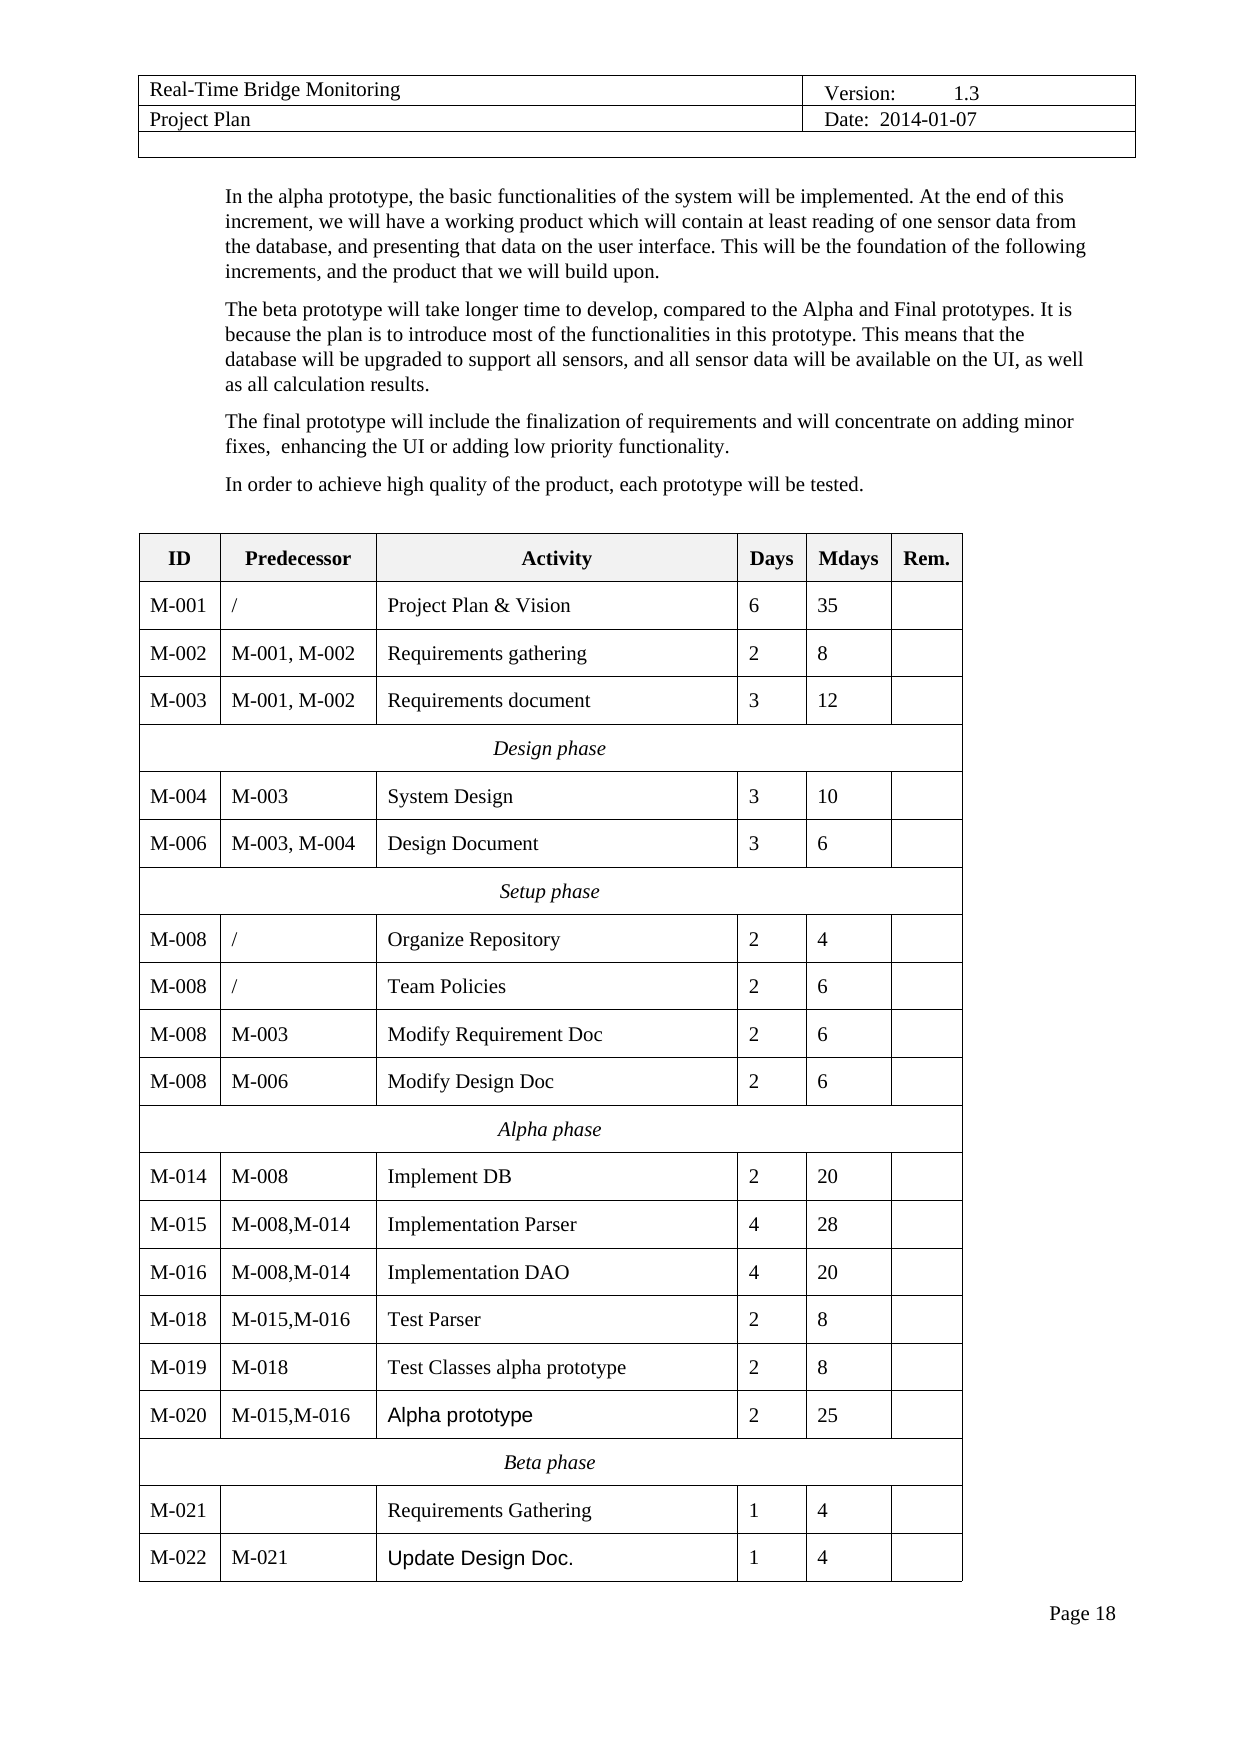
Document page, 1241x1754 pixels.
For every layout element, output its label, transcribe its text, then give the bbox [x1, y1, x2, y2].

table_cell 20 [807, 1153, 891, 1200]
table_cell M-014 [140, 1153, 220, 1200]
table_cell Design phase [140, 725, 962, 771]
table_cell [892, 963, 962, 1009]
table_cell M-018 [221, 1344, 376, 1390]
table_cell 6 [807, 1010, 891, 1057]
table_cell [892, 1058, 962, 1104]
table_cell M-022 [140, 1534, 220, 1581]
table_cell 4 [807, 1486, 891, 1533]
table_cell 4 [738, 1249, 806, 1295]
table_cell Test Classes alpha prototype [377, 1344, 737, 1390]
table_cell [892, 1249, 962, 1295]
table_cell 2 [738, 1344, 806, 1390]
table_cell M-018 [140, 1296, 220, 1343]
table_cell Requirements gathering [377, 630, 737, 676]
table_cell M-003 [140, 677, 220, 724]
table_cell 1 [738, 1486, 806, 1533]
table_cell 8 [807, 630, 891, 676]
table_cell 3 [738, 772, 806, 819]
table_cell [892, 1486, 962, 1533]
table_cell 4 [807, 1534, 891, 1581]
table_cell M-008 [221, 1153, 376, 1200]
table_cell 3 [738, 820, 806, 867]
table_cell Project Plan & Vision [377, 582, 737, 628]
table_header Mdays [807, 534, 891, 581]
table_cell [892, 677, 962, 724]
table_cell 2 [738, 1010, 806, 1057]
table_cell 10 [807, 772, 891, 819]
text In order to achieve high quality of the product, each prototype will be tested. [225, 471, 1090, 496]
table_cell M-015,M-016 [221, 1391, 376, 1438]
table_cell System Design [377, 772, 737, 819]
table_cell M-019 [140, 1344, 220, 1390]
table_cell M-006 [221, 1058, 376, 1104]
table_cell 8 [807, 1344, 891, 1390]
table_header Predecessor [221, 534, 376, 581]
table_cell 4 [738, 1201, 806, 1247]
text The beta prototype will take longer time to develop, compared to the Alpha and Final prototypes. It is because the plan is to introduce most of the functionalities in this prototype. This means that the database will be upgraded to support all sensors, and all sensor data will be available on the UI, as well as all calculation results. [225, 296, 1090, 396]
table_cell / [221, 915, 376, 962]
table_cell M-003, M-004 [221, 820, 376, 867]
table_cell Design Document [377, 820, 737, 867]
table_cell M-001, M-002 [221, 630, 376, 676]
table_cell M-008 [140, 963, 220, 1009]
table_cell Test Parser [377, 1296, 737, 1343]
table_cell 6 [738, 582, 806, 628]
table_cell Team Policies [377, 963, 737, 1009]
table_cell 6 [807, 1058, 891, 1104]
table_cell M-016 [140, 1249, 220, 1295]
table_cell M-015 [140, 1201, 220, 1247]
table_cell M-008 [140, 1058, 220, 1104]
table_cell M-015,M-016 [221, 1296, 376, 1343]
table_cell 2 [738, 630, 806, 676]
table_cell M-021 [140, 1486, 220, 1533]
table_cell Modify Design Doc [377, 1058, 737, 1104]
table_cell M-003 [221, 1010, 376, 1057]
table_cell [892, 772, 962, 819]
table_cell 12 [807, 677, 891, 724]
table_cell M-021 [221, 1534, 376, 1581]
table_header ID [140, 534, 220, 581]
table_cell 2 [738, 1058, 806, 1104]
table_cell Implementation Parser [377, 1201, 737, 1247]
table_cell Setup phase [140, 868, 962, 914]
table_cell 28 [807, 1201, 891, 1247]
table_cell 35 [807, 582, 891, 628]
table_cell / [221, 582, 376, 628]
text The final prototype will include the finalization of requirements and will concentrate on adding minor fixes, enhancing the UI or adding low priority functionality. [225, 408, 1090, 458]
table_cell [892, 1010, 962, 1057]
table_cell M-008,M-014 [221, 1201, 376, 1247]
table_cell 8 [807, 1296, 891, 1343]
table_cell 2 [738, 1296, 806, 1343]
table_cell 4 [807, 915, 891, 962]
table_cell / [221, 963, 376, 1009]
table_cell 25 [807, 1391, 891, 1438]
text In the alpha prototype, the basic functionalities of the system will be implemented. At the end of this increment, we will have a working product which will contain at least reading of one sensor data from the database, and presenting that data on the user interface. This will be the foundation of the following increments, and the product that we will build upon. [225, 183, 1090, 283]
table_cell M-004 [140, 772, 220, 819]
table_cell [221, 1486, 376, 1533]
table_cell 6 [807, 820, 891, 867]
table_cell [892, 915, 962, 962]
table_cell M-003 [221, 772, 376, 819]
table_cell [892, 630, 962, 676]
table_cell M-006 [140, 820, 220, 867]
table_cell [892, 1391, 962, 1438]
table_cell 2 [738, 963, 806, 1009]
table_cell Organize Repository [377, 915, 737, 962]
table_cell Requirements Gathering [377, 1486, 737, 1533]
table_cell M-008,M-014 [221, 1249, 376, 1295]
table_cell M-001, M-002 [221, 677, 376, 724]
table_cell Alpha phase [140, 1106, 962, 1152]
table_cell Requirements document [377, 677, 737, 724]
table_cell 6 [807, 963, 891, 1009]
table_cell M-008 [140, 1010, 220, 1057]
table_cell 3 [738, 677, 806, 724]
table_cell [892, 1296, 962, 1343]
table_cell [892, 582, 962, 628]
table_header Activity [377, 534, 737, 581]
table_cell Implement DB [377, 1153, 737, 1200]
table_cell Alpha prototype [377, 1391, 737, 1438]
table_header Days [738, 534, 806, 581]
table_cell Modify Requirement Doc [377, 1010, 737, 1057]
table_cell 2 [738, 1391, 806, 1438]
table_cell [892, 820, 962, 867]
table_cell Beta phase [140, 1439, 962, 1485]
table_cell 1 [738, 1534, 806, 1581]
table_cell [892, 1201, 962, 1247]
table_header Rem. [892, 534, 962, 581]
table_cell M-008 [140, 915, 220, 962]
table_cell [892, 1153, 962, 1200]
table_cell Implementation DAO [377, 1249, 737, 1295]
table_cell [892, 1344, 962, 1390]
table_cell 20 [807, 1249, 891, 1295]
table_cell 2 [738, 1153, 806, 1200]
table_cell Update Design Doc. [377, 1534, 737, 1581]
table_cell M-002 [140, 630, 220, 676]
table_cell 2 [738, 915, 806, 962]
table_cell [892, 1534, 962, 1581]
table_cell M-001 [140, 582, 220, 628]
table_cell M-020 [140, 1391, 220, 1438]
